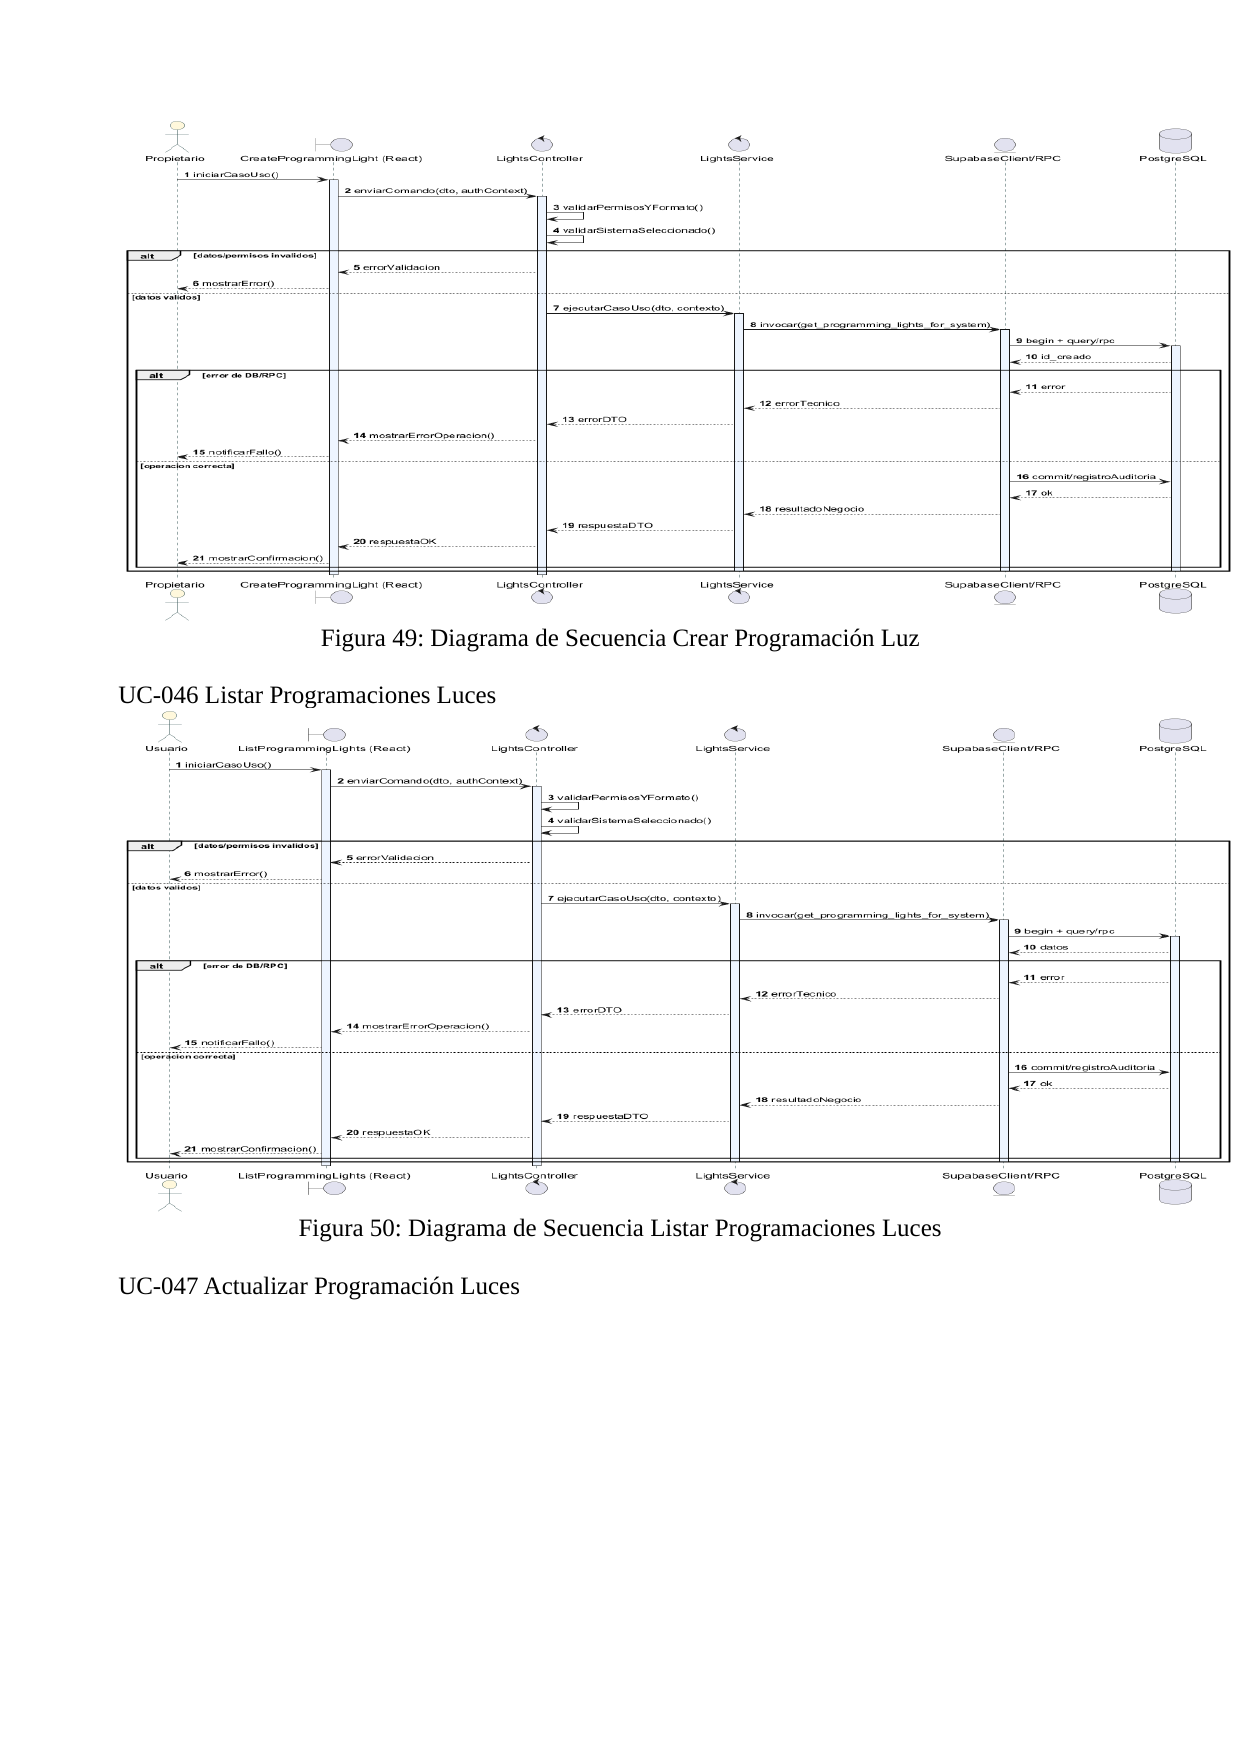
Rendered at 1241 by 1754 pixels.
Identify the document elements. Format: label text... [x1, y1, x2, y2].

text Figura 49: Diagrama de Secuencia Crear Programación Luz [118, 623, 1122, 651]
picture [118, 708, 1234, 1214]
text UC-046 Listar Programaciones Luces [118, 680, 1122, 708]
text Figura 50: Diagrama de Secuencia Listar Programaciones Luces [118, 1214, 1122, 1242]
picture [118, 118, 1234, 623]
text UC-047 Actualizar Programación Luces [118, 1271, 1122, 1300]
